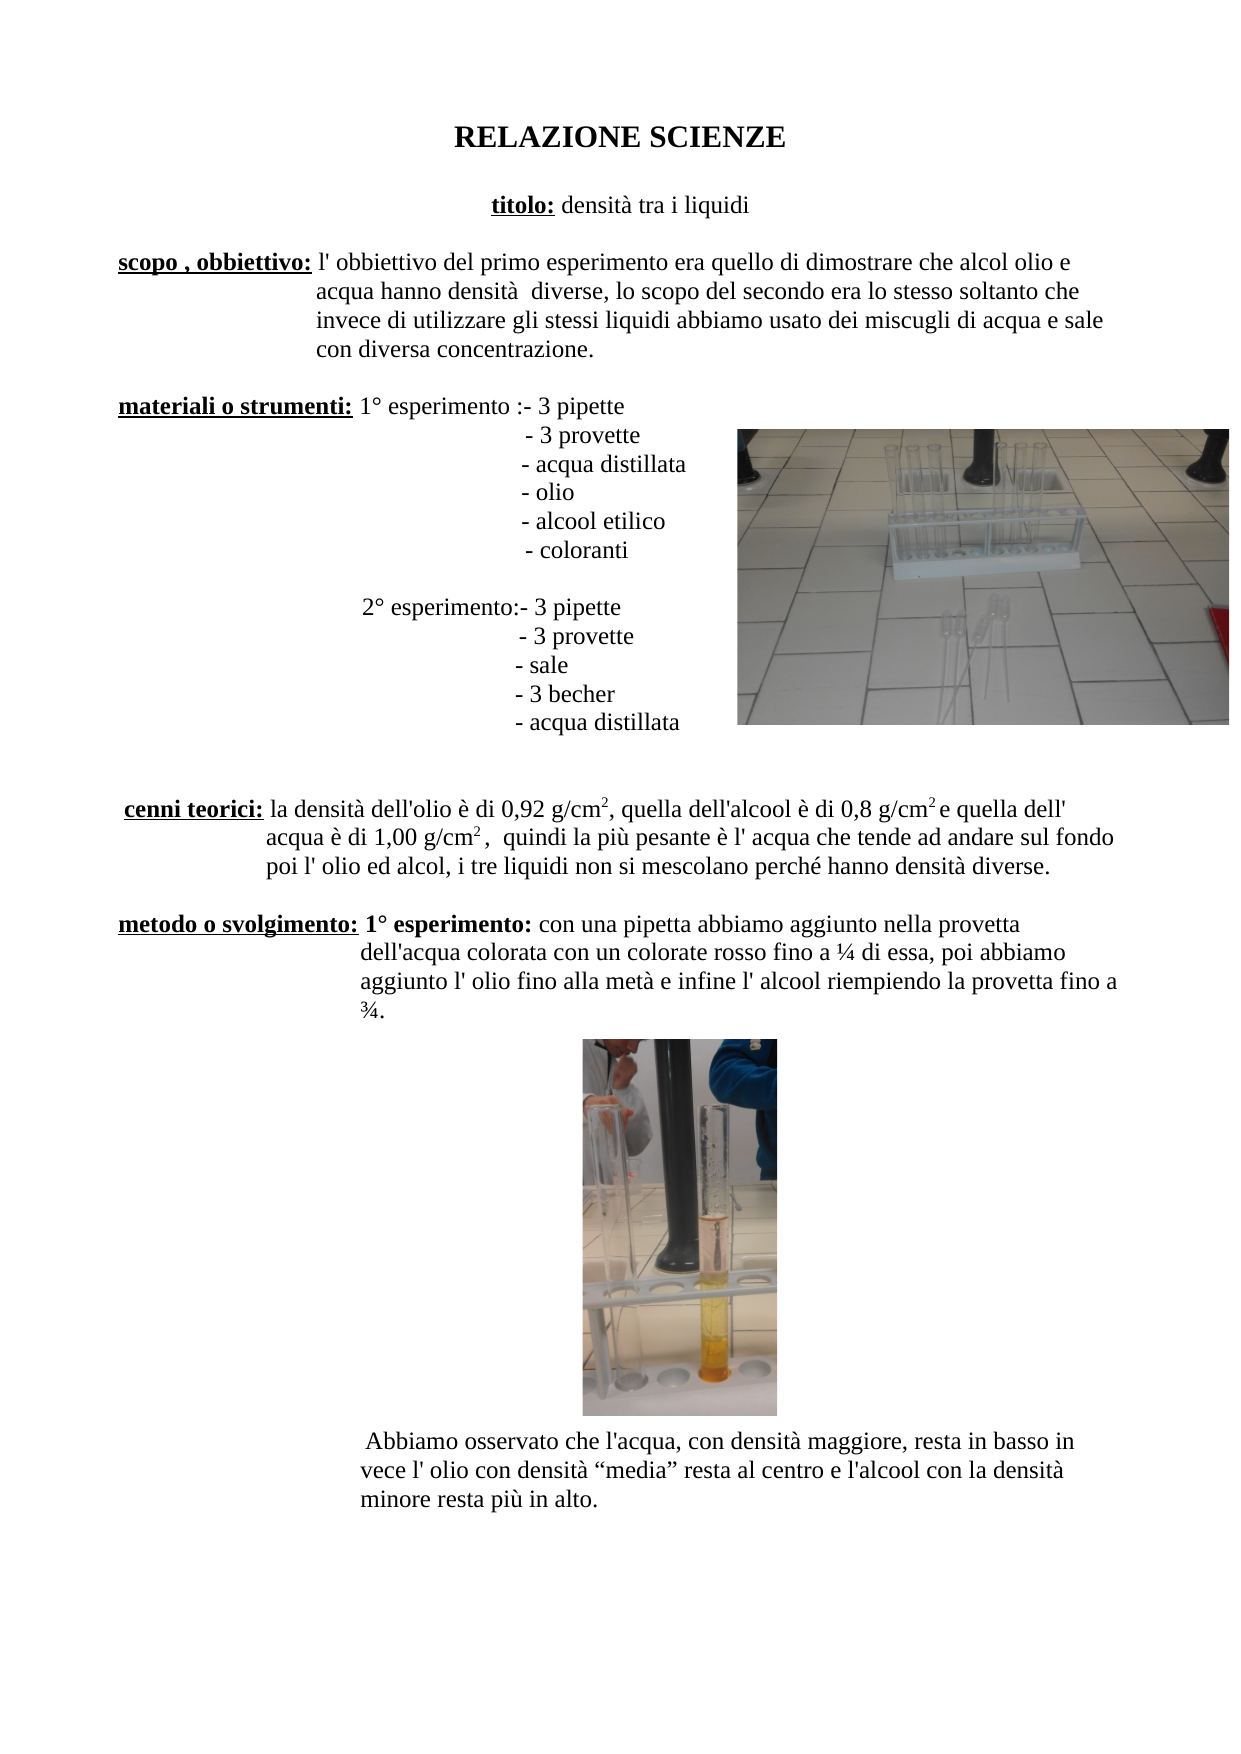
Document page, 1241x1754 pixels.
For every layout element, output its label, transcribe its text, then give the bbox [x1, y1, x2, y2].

text scopo , obbiettivo: l' obbiettivo del primo esperimento era quello di dimostrare che alcol olio e acqua hanno densità diverse, lo scopo del secondo era lo stesso soltanto che invece di utilizzare gli stessi liquidi abbiamo usato dei miscugli di acqua e sale con diversa concentrazione. [118, 247, 1122, 362]
text - 3 provette [118, 621, 737, 650]
text - 3 provette [118, 420, 1122, 449]
text titolo: densità tra i liquidi [118, 190, 1122, 219]
text metodo o svolgimento: 1° esperimento: con una pipetta abbiamo aggiunto nella provetta dell'acqua colorata con un colorate rosso fino a ¼ di essa, poi abbiamo aggiunto l' olio fino alla metà e infine l' alcool riempiendo la provetta fino a ¾. [118, 909, 1122, 1024]
text RELAZIONE SCIENZE [118, 118, 1122, 154]
text Abbiamo osservato che l'acqua, con densità maggiore, resta in basso in vece l' olio con densità “media” resta al centro e l'alcool con la densità minore resta più in alto. [360, 1426, 1122, 1512]
text - olio [118, 477, 737, 506]
text - alcool etilico - coloranti [118, 506, 737, 592]
text - 3 becher [118, 679, 737, 707]
picture [737, 429, 1230, 725]
text 2° esperimento:- 3 pipette [118, 592, 737, 621]
text - acqua distillata [118, 707, 1122, 736]
text - acqua distillata [118, 449, 737, 477]
text - sale [118, 650, 737, 679]
text materiali o strumenti: 1° esperimento :- 3 pipette [118, 391, 1122, 420]
picture [582, 1039, 778, 1416]
text cenni teorici: la densità dell'olio è di 0,92 g/cm2, quella dell'alcool è di 0,8 g/cm2 e quella dell' acqua è di 1,00 g/cm2 , quindi la più pesante è l' acqua che tende ad andare sul fondo poi l' olio ed alcol, i tre liquidi non si mescolano perché hanno densità diverse. [124, 794, 1122, 880]
